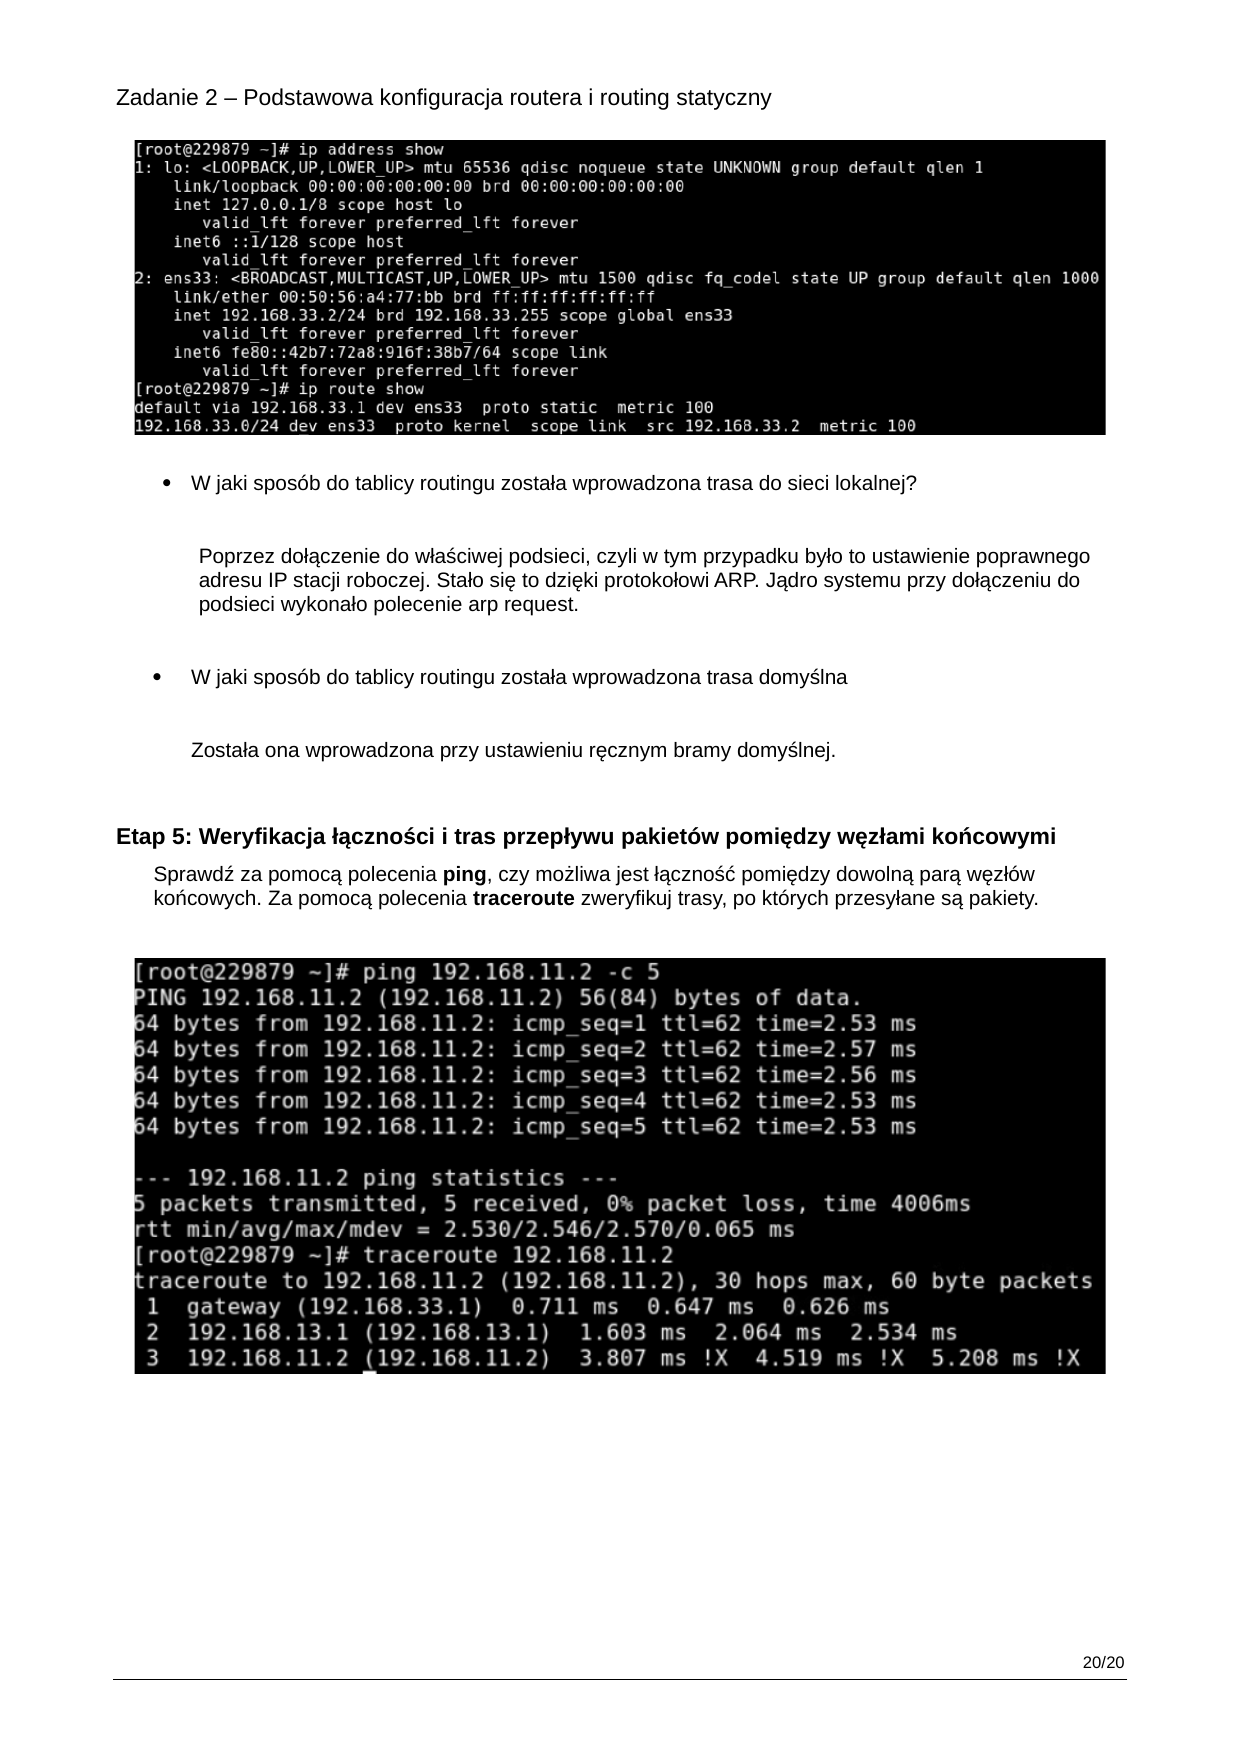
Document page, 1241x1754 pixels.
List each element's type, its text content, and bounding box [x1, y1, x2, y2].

picture [134, 958, 1106, 1374]
text Sprawdź za pomocą polecenia ping, czy możliwa jest łączność pomiędzy dowolną parą węzłów końcowych. Za pomocą polecenia traceroute zweryfikuj trasy, po których przesyłane są pakiety. [153, 862, 1124, 910]
list W jaki sposób do tablicy routingu została wprowadzona trasa do sieci lokalnej? [163, 471, 1124, 495]
picture [134, 140, 1106, 435]
list Weryfikacja łączności i tras przepływu pakietów pomiędzy węzłami końcowymi [116, 823, 1124, 849]
list Została ona wprowadzona przy ustawieniu ręcznym bramy domyślnej. [153, 738, 1124, 762]
list Poprzez dołączenie do właściwej podsieci, czyli w tym przypadku było to ustawienie poprawnego adresu IP stacji roboczej. Stało się to dzięki protokołowi ARP. Jądro systemu przy dołączeniu do podsieci wykonało polecenie arp request. [163, 544, 1124, 616]
list W jaki sposób do tablicy routingu została wprowadzona trasa domyślna [153, 664, 1124, 689]
